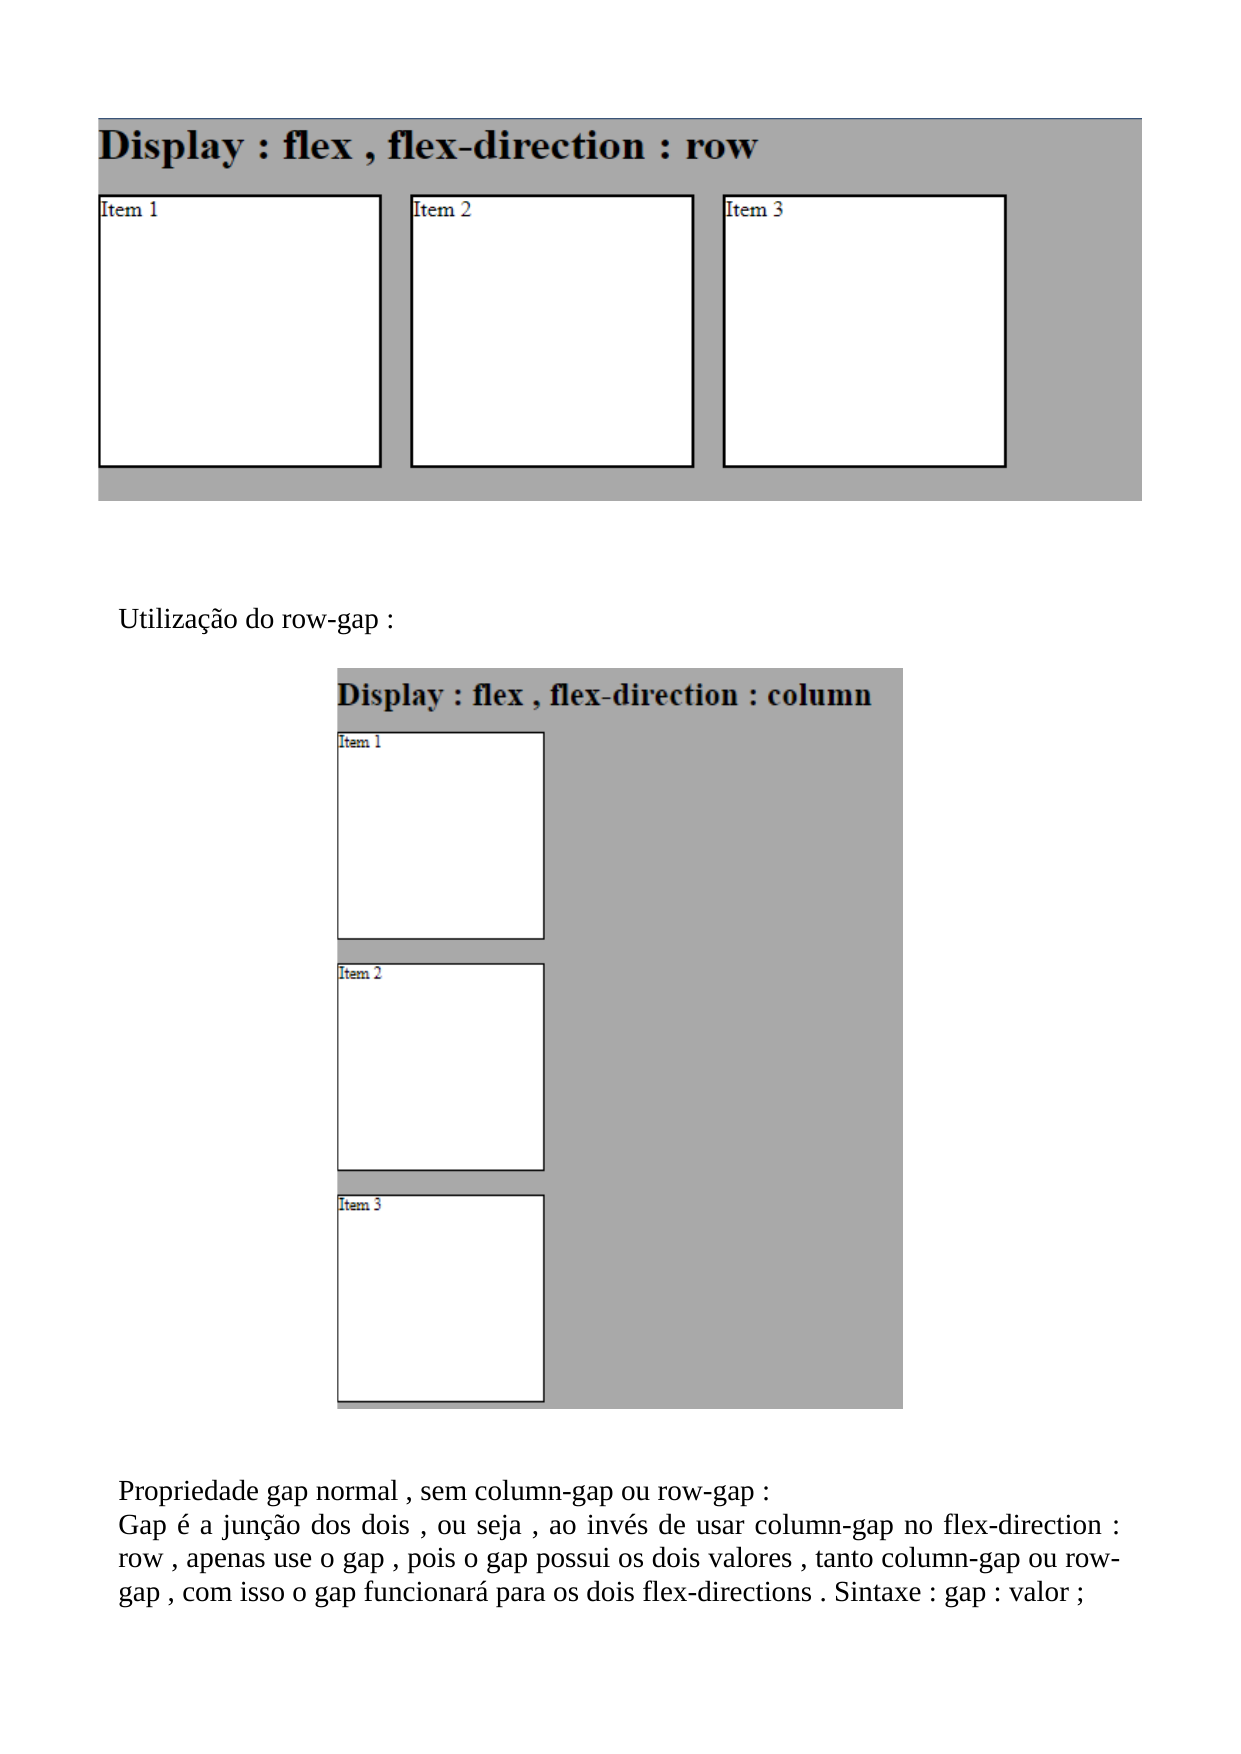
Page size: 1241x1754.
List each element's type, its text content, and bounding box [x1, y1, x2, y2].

text Gap é a junção dos dois , ou seja , ao invés de usar column-gap no flex-direction : row , apenas use o gap , pois o gap possui os dois valores , tanto column-gap ou row-gap , com isso o gap funcionará para os dois flex-directions . Sintaxe : gap : valor ; [118, 1507, 1122, 1607]
picture [337, 668, 903, 1409]
text Utilização do row-gap : [118, 601, 1122, 635]
text Propriedade gap normal , sem column-gap ou row-gap : [118, 1473, 1122, 1507]
picture [98, 118, 1142, 501]
